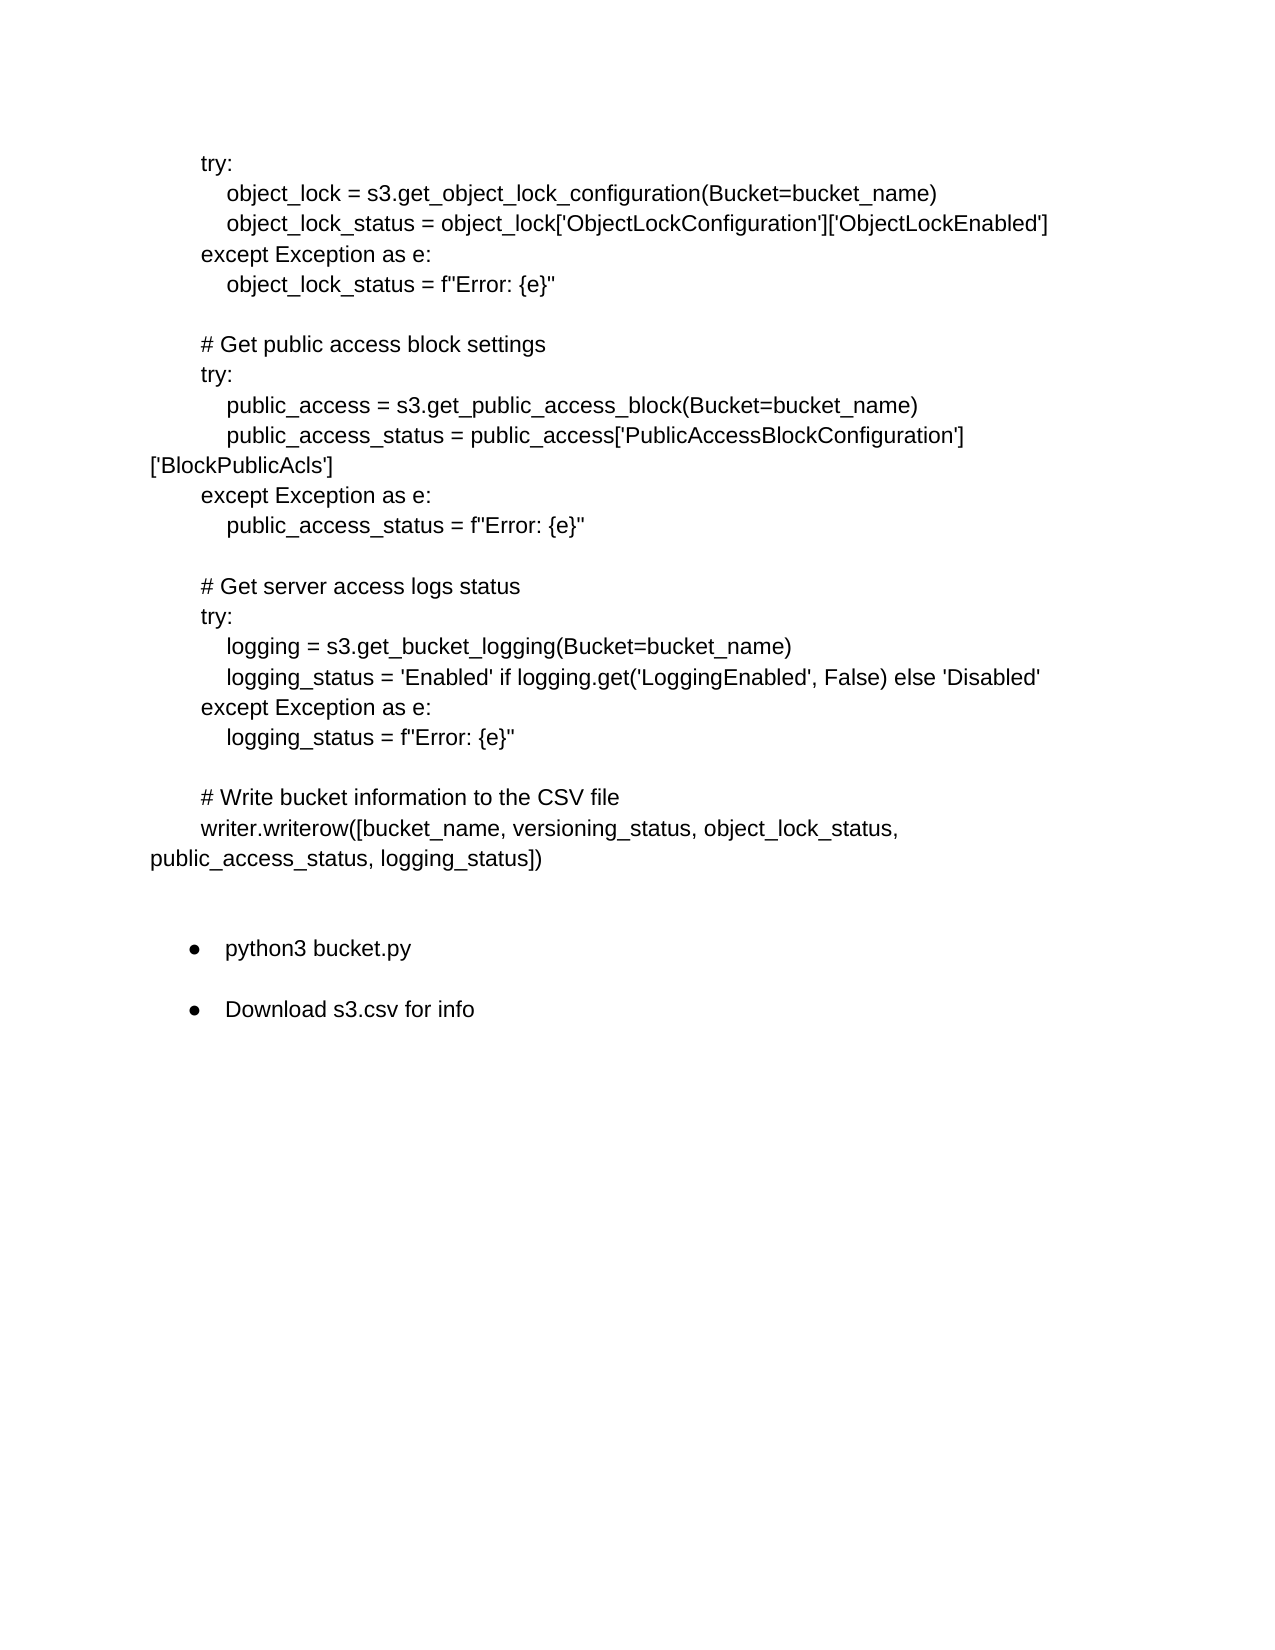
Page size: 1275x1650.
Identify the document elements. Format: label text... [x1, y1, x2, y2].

text public_access_status = f"Error: {e}" [150, 512, 1125, 539]
text logging = s3.get_bucket_logging(Bucket=bucket_name) [150, 633, 1125, 660]
text # Get public access block settings [150, 331, 1125, 358]
text writer.writerow([bucket_name, versioning_status, object_lock_status, public_access_status, logging_status]) [150, 814, 1125, 871]
list Download s3.csv for info [187, 996, 1125, 1022]
text logging_status = 'Enabled' if logging.get('LoggingEnabled', False) else 'Disabled' [150, 663, 1125, 690]
text object_lock_status = f"Error: {e}" [150, 271, 1125, 297]
text try: [150, 603, 1125, 629]
text # Get server access logs status [150, 573, 1125, 599]
text except Exception as e: [150, 482, 1125, 509]
text object_lock_status = object_lock['ObjectLockConfiguration']['ObjectLockEnabled'] [150, 210, 1125, 237]
text try: [150, 361, 1125, 388]
text except Exception as e: [150, 241, 1125, 267]
text public_access = s3.get_public_access_block(Bucket=bucket_name) [150, 392, 1125, 418]
text try: [150, 150, 1125, 176]
text # Write bucket information to the CSV file [150, 784, 1125, 811]
list python3 bucket.py [187, 935, 1125, 962]
text logging_status = f"Error: {e}" [150, 724, 1125, 750]
text public_access_status = public_access['PublicAccessBlockConfiguration']['BlockPublicAcls'] [150, 422, 1125, 478]
text except Exception as e: [150, 694, 1125, 720]
text object_lock = s3.get_object_lock_configuration(Bucket=bucket_name) [150, 180, 1125, 207]
